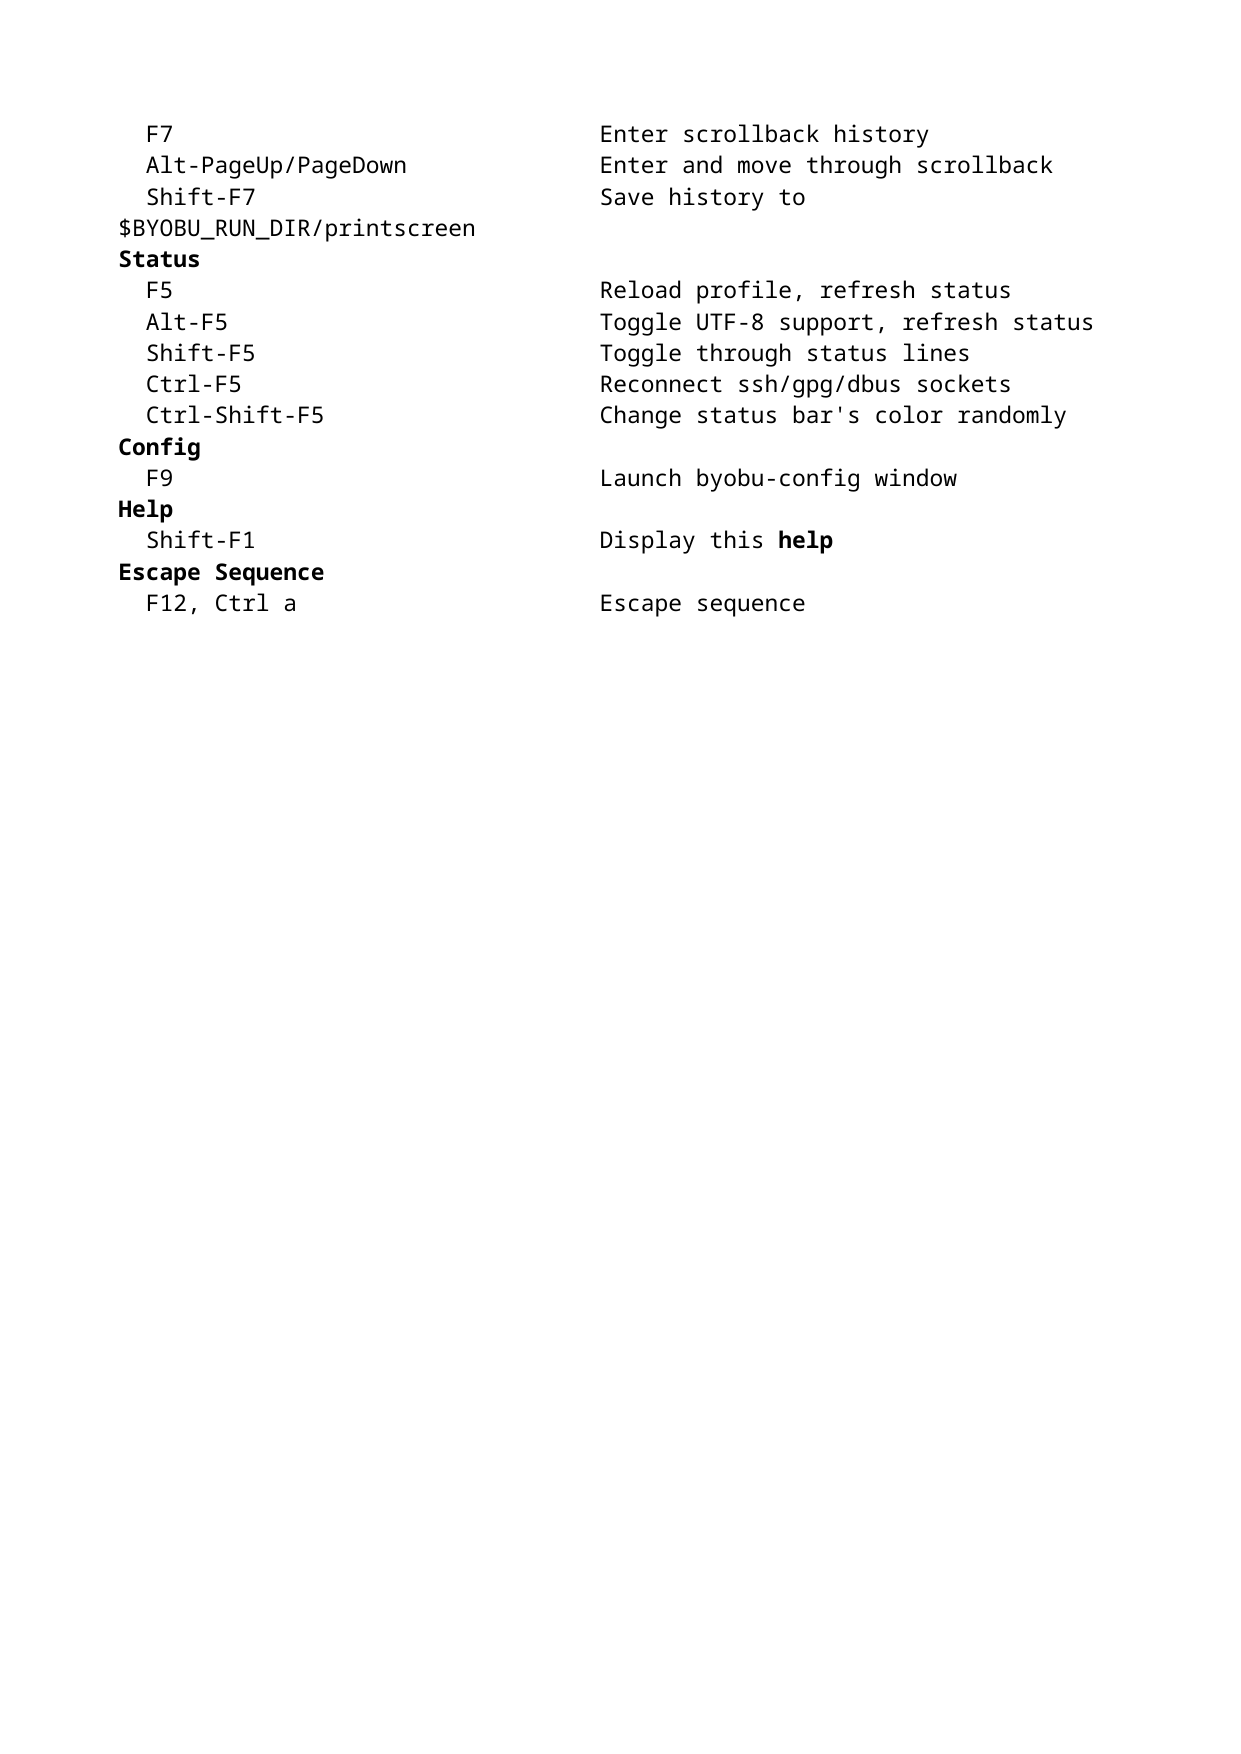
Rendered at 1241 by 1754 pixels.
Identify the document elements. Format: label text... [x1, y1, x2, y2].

text Shift-F7 Save history to $BYOBU_RUN_DIR/printscreen [118, 181, 1122, 243]
text F9 Launch byobu-config window [118, 462, 1122, 493]
text F7 Enter scrollback history [118, 118, 1122, 149]
text Alt-F5 Toggle UTF-8 support, refresh status [118, 306, 1122, 337]
text Ctrl-F5 Reconnect ssh/gpg/dbus sockets [118, 368, 1122, 399]
text F12, Ctrl a Escape sequence [118, 587, 1122, 618]
text Shift-F1 Display this help [118, 524, 1122, 556]
text Help [118, 493, 1122, 524]
text Status [118, 243, 1122, 274]
text Alt-PageUp/PageDown Enter and move through scrollback [118, 149, 1122, 181]
text F5 Reload profile, refresh status [118, 274, 1122, 306]
text Config [118, 431, 1122, 462]
text Escape Sequence [118, 556, 1122, 587]
text Ctrl-Shift-F5 Change status bar's color randomly [118, 399, 1122, 431]
text Shift-F5 Toggle through status lines [118, 337, 1122, 368]
